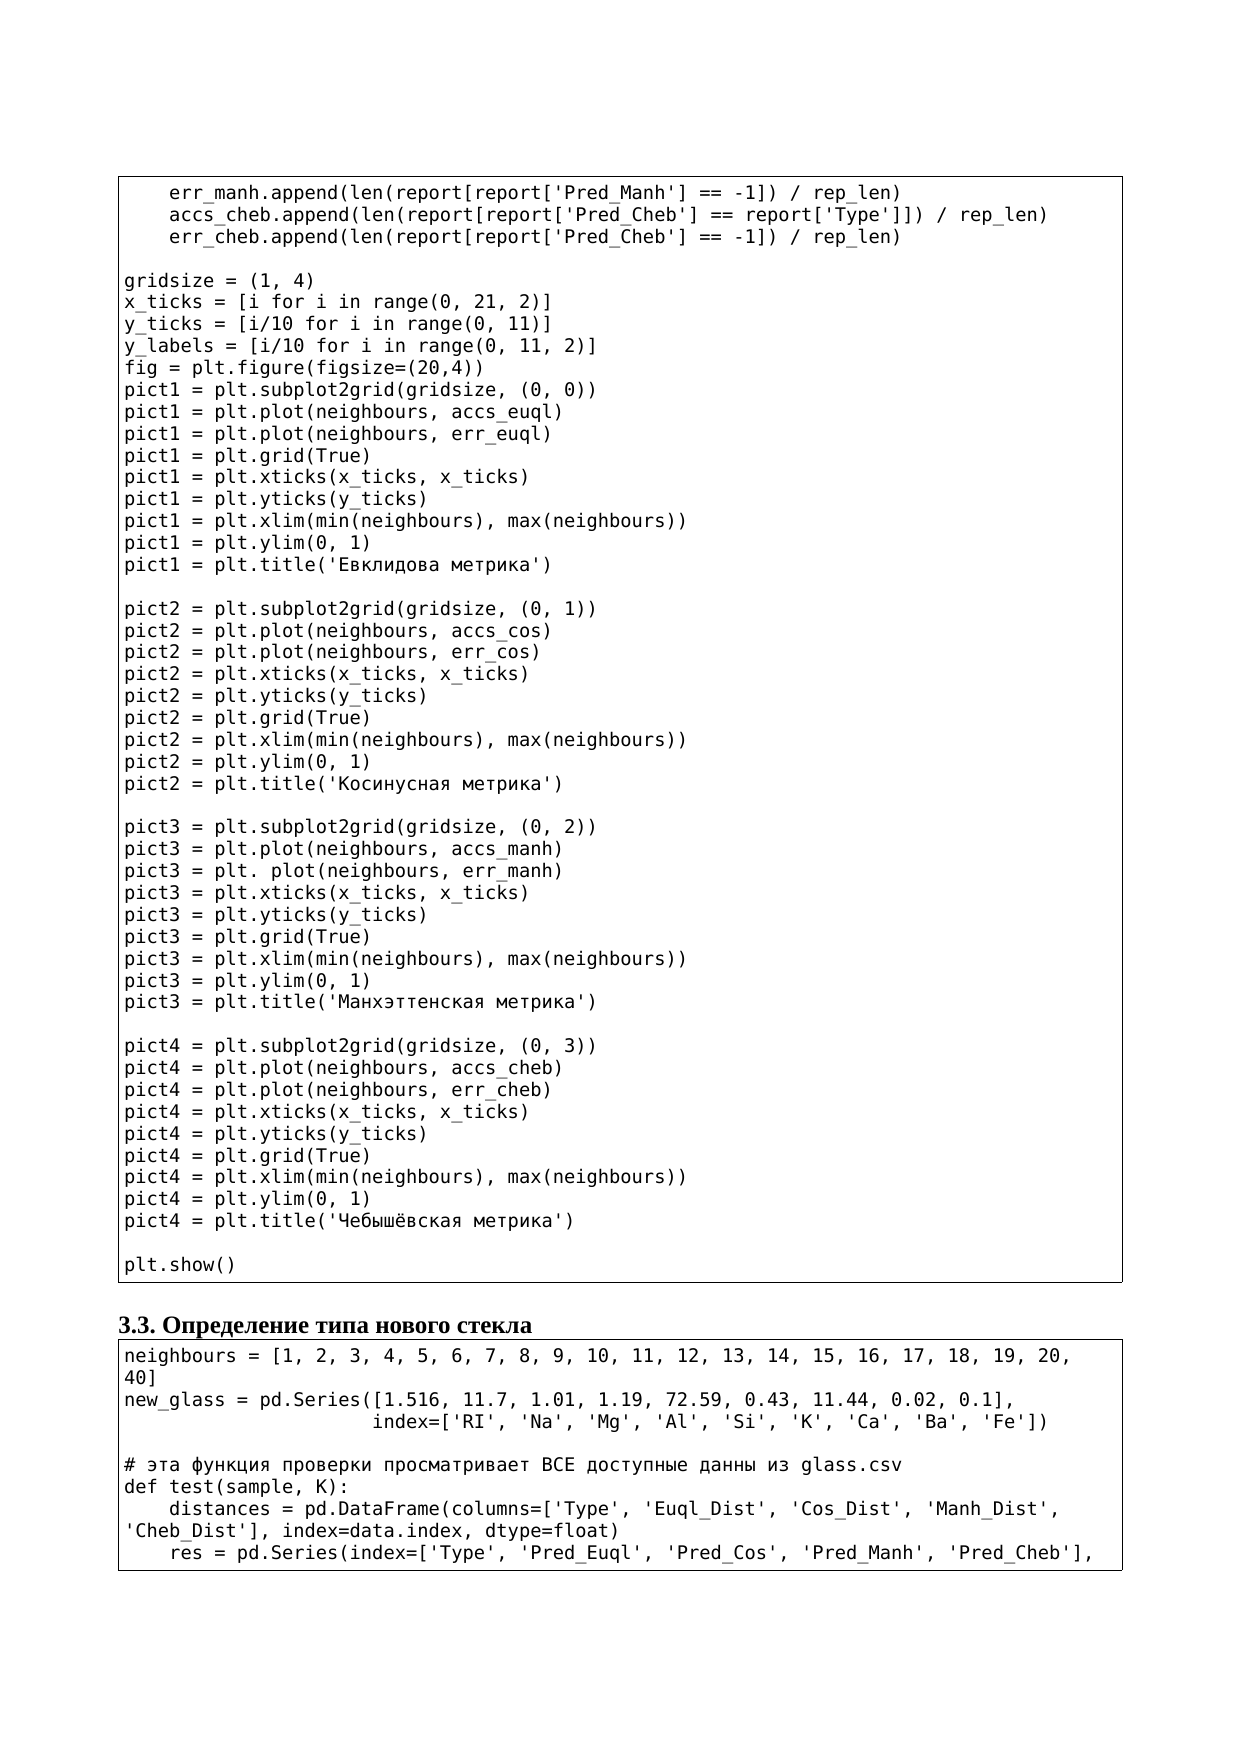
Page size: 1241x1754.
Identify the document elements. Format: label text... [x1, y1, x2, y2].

table_header neighbours = [1, 2, 3, 4, 5, 6, 7, 8, 9, 10, 11, 12, 13, 14, 15, 16, 17, 18, 19, 20, 40] new_glass = pd.Series([1.516, 11.7, 1.01, 1.19, 72.59, 0.43, 11.44, 0.02, 0.1], index=['RI', 'Na', 'Mg', 'Al', 'Si', 'K', 'Ca', 'Ba', 'Fe']) # эта функция проверки просматривает ВСЕ доступные данны из glass.csv def test(sample, K): distances = pd.DataFrame(columns=['Type', 'Euql_Dist', 'Cos_Dist', 'Manh_Dist', 'Cheb_Dist'], index=data.index, dtype=float) res = pd.Series(index=['Type', 'Pred_Euql', 'Pred_Cos', 'Pred_Manh', 'Pred_Cheb'], [119, 1340, 1122, 1569]
table_header err_manh.append(len(report[report['Pred_Manh'] == -1]) / rep_len) accs_cheb.append(len(report[report['Pred_Cheb'] == report['Type']]) / rep_len) err_cheb.append(len(report[report['Pred_Cheb'] == -1]) / rep_len) gridsize = (1, 4) x_ticks = [i for i in range(0, 21, 2)] y_ticks = [i/10 for i in range(0, 11)] y_labels = [i/10 for i in range(0, 11, 2)] fig = plt.figure(figsize=(20,4)) pict1 = plt.subplot2grid(gridsize, (0, 0)) pict1 = plt.plot(neighbours, accs_euql) pict1 = plt.plot(neighbours, err_euql) pict1 = plt.grid(True) pict1 = plt.xticks(x_ticks, x_ticks) pict1 = plt.yticks(y_ticks) pict1 = plt.xlim(min(neighbours), max(neighbours)) pict1 = plt.ylim(0, 1) pict1 = plt.title('Евклидова метрика') pict2 = plt.subplot2grid(gridsize, (0, 1)) pict2 = plt.plot(neighbours, accs_cos) pict2 = plt.plot(neighbours, err_cos) pict2 = plt.xticks(x_ticks, x_ticks) pict2 = plt.yticks(y_ticks) pict2 = plt.grid(True) pict2 = plt.xlim(min(neighbours), max(neighbours)) pict2 = plt.ylim(0, 1) pict2 = plt.title('Косинусная метрика') pict3 = plt.subplot2grid(gridsize, (0, 2)) pict3 = plt.plot(neighbours, accs_manh) pict3 = plt. plot(neighbours, err_manh) pict3 = plt.xticks(x_ticks, x_ticks) pict3 = plt.yticks(y_ticks) pict3 = plt.grid(True) pict3 = plt.xlim(min(neighbours), max(neighbours)) pict3 = plt.ylim(0, 1) pict3 = plt.title('Манхэттенская метрика') pict4 = plt.subplot2grid(gridsize, (0, 3)) pict4 = plt.plot(neighbours, accs_cheb) pict4 = plt.plot(neighbours, err_cheb) pict4 = plt.xticks(x_ticks, x_ticks) pict4 = plt.yticks(y_ticks) pict4 = plt.grid(True) pict4 = plt.xlim(min(neighbours), max(neighbours)) pict4 = plt.ylim(0, 1) pict4 = plt.title('Чебышёвская метрика') plt.show() [119, 177, 1122, 1282]
text 3.3. Определение типа нового стекла [118, 1311, 1122, 1339]
